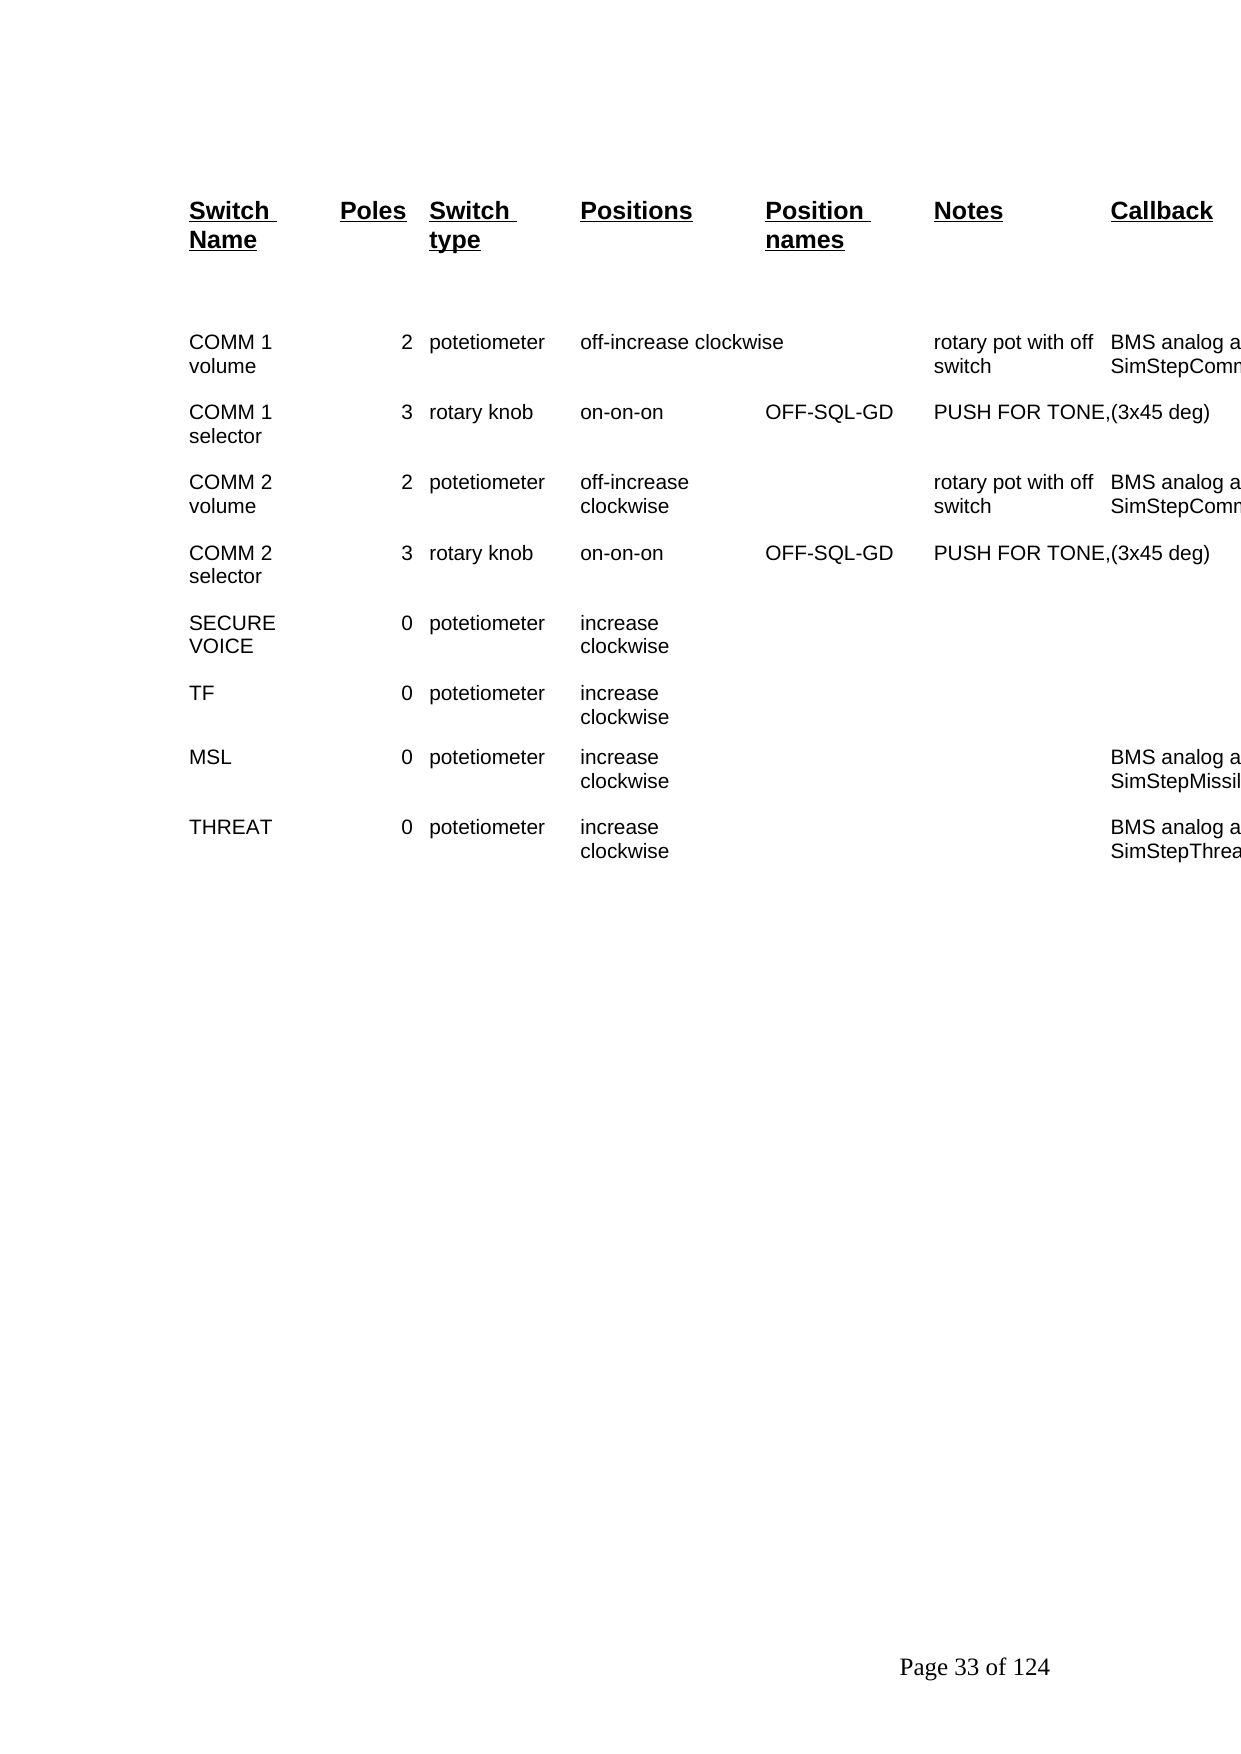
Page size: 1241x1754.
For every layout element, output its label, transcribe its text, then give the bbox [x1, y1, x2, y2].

table_cell off-increase clockwise [572, 322, 925, 392]
table_cell increase clockwise [572, 602, 757, 672]
table_cell rotary pot with off switch [925, 462, 1102, 532]
table_cell BMS analog axis or SimStepThreatVolumeDown, SimStepThreatVolumeUp [1102, 807, 1240, 877]
table_cell [757, 276, 925, 322]
table_cell [925, 737, 1102, 807]
table_cell 2 [331, 322, 421, 392]
table_cell COMM 2 volume [181, 462, 331, 532]
table_cell THREAT [181, 807, 331, 877]
table_cell [925, 672, 1102, 737]
table_cell [925, 276, 1102, 322]
table_cell [757, 672, 925, 737]
table_header Notes [925, 188, 1102, 276]
table_header Callback [1102, 188, 1240, 276]
table_cell BMS analog axis or SimStepComm2VolumeDown, SimStepComm2VolumeUp [1102, 462, 1240, 532]
table_cell increase clockwise [572, 807, 757, 877]
table_cell potetiometer [421, 807, 572, 877]
table_header Poles [331, 188, 421, 276]
table_cell PUSH FOR TONE,(3x45 deg) [925, 532, 1240, 602]
table_cell [1102, 672, 1240, 737]
table_cell on-on-on [572, 392, 757, 462]
table_cell potetiometer [421, 672, 572, 737]
table_cell [181, 276, 331, 322]
table_cell rotary pot with off switch [925, 322, 1102, 392]
table_cell COMM 1 selector [181, 392, 331, 462]
table_cell on-on-on [572, 532, 757, 602]
table_cell 3 [331, 532, 421, 602]
table_cell PUSH FOR TONE,(3x45 deg) [925, 392, 1240, 462]
table_cell 3 [331, 392, 421, 462]
table_cell 0 [331, 672, 421, 737]
table_cell OFF-SQL-GD [757, 392, 925, 462]
table_cell 2 [331, 462, 421, 532]
table_cell increase clockwise [572, 672, 757, 737]
table_header Positions [572, 188, 757, 276]
table_cell [925, 602, 1102, 672]
table_header Position names [757, 188, 925, 276]
table_cell rotary knob [421, 532, 572, 602]
table_cell [757, 462, 925, 532]
table_cell BMS analog axis or SimStepMissileVolumeDown, SimStepMissileVolumeUp [1102, 737, 1240, 807]
table_cell [757, 737, 925, 807]
table_cell MSL [181, 737, 331, 807]
table_cell [757, 602, 925, 672]
table_cell BMS analog axis or SimStepComm1VolumeDown, SimStepComm1VolumeUp [1102, 322, 1240, 392]
table_cell 0 [331, 737, 421, 807]
table_cell increase clockwise [572, 737, 757, 807]
table_cell COMM 2 selector [181, 532, 331, 602]
table_header Switch type [421, 188, 572, 276]
table_cell [572, 276, 757, 322]
table_cell off-increase clockwise [572, 462, 757, 532]
table_cell SECURE VOICE [181, 602, 331, 672]
table_cell 0 [331, 807, 421, 877]
table_header Switch Name [181, 188, 331, 276]
table_cell 0 [331, 602, 421, 672]
table_cell potetiometer [421, 322, 572, 392]
table_cell [757, 807, 925, 877]
table_cell OFF-SQL-GD [757, 532, 925, 602]
table_cell TF [181, 672, 331, 737]
table_cell [331, 276, 421, 322]
table_cell rotary knob [421, 392, 572, 462]
table_cell [925, 807, 1102, 877]
table_cell potetiometer [421, 737, 572, 807]
table_cell potetiometer [421, 602, 572, 672]
table_cell [421, 276, 572, 322]
table_cell [1102, 602, 1240, 672]
table_cell potetiometer [421, 462, 572, 532]
table_cell [1102, 276, 1240, 322]
table_cell COMM 1 volume [181, 322, 331, 392]
